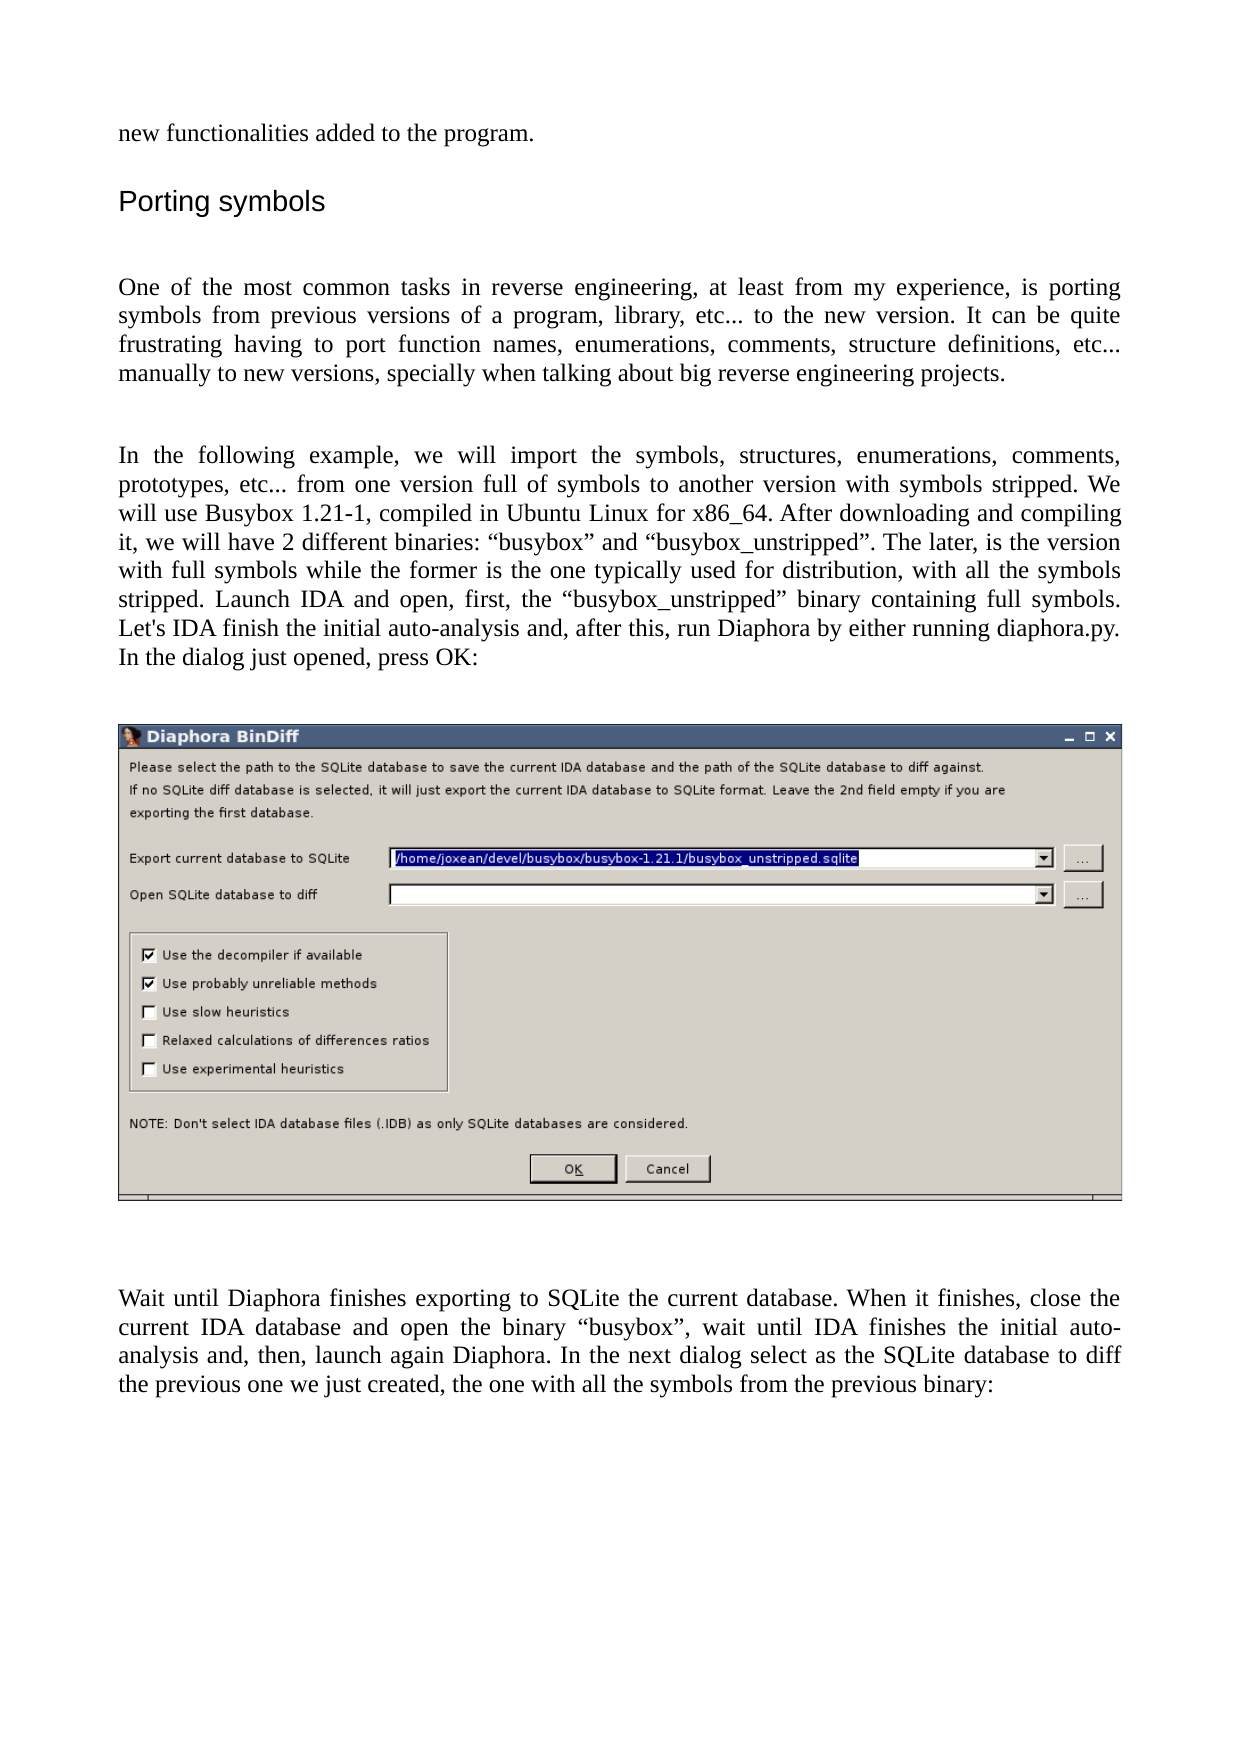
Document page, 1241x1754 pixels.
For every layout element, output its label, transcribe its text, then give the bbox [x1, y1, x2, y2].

picture [118, 724, 1123, 1201]
text Wait until Diaphora finishes exporting to SQLite the current database. When it finishes, close the current IDA database and open the binary “busybox”, wait until IDA finishes the initial auto-analysis and, then, launch again Diaphora. In the next dialog select as the SQLite database to diff the previous one we just created, the one with all the symbols from the previous binary: [118, 1283, 1122, 1398]
text new functionalities added to the program. [118, 118, 1122, 147]
text One of the most common tasks in reverse engineering, at least from my experience, is porting symbols from previous versions of a program, library, etc... to the new version. It can be quite frustrating having to port function names, enumerations, comments, structure definitions, etc... manually to new versions, specially when talking about big reverse engineering projects. [118, 272, 1122, 387]
text In the following example, we will import the symbols, structures, enumerations, comments, prototypes, etc... from one version full of symbols to another version with symbols stripped. We will use Busybox 1.21-1, compiled in Ubuntu Linux for x86_64. After downloading and compiling it, we will have 2 different binaries: “busybox” and “busybox_unstripped”. The later, is the version with full symbols while the former is the one typically used for distribution, with all the symbols stripped. Launch IDA and open, first, the “busybox_unstripped” binary containing full symbols. Let's IDA finish the initial auto-analysis and, after this, run Diaphora by either running diaphora.py. In the dialog just opened, press OK: [118, 440, 1122, 670]
subtitle Porting symbols [118, 184, 1122, 218]
